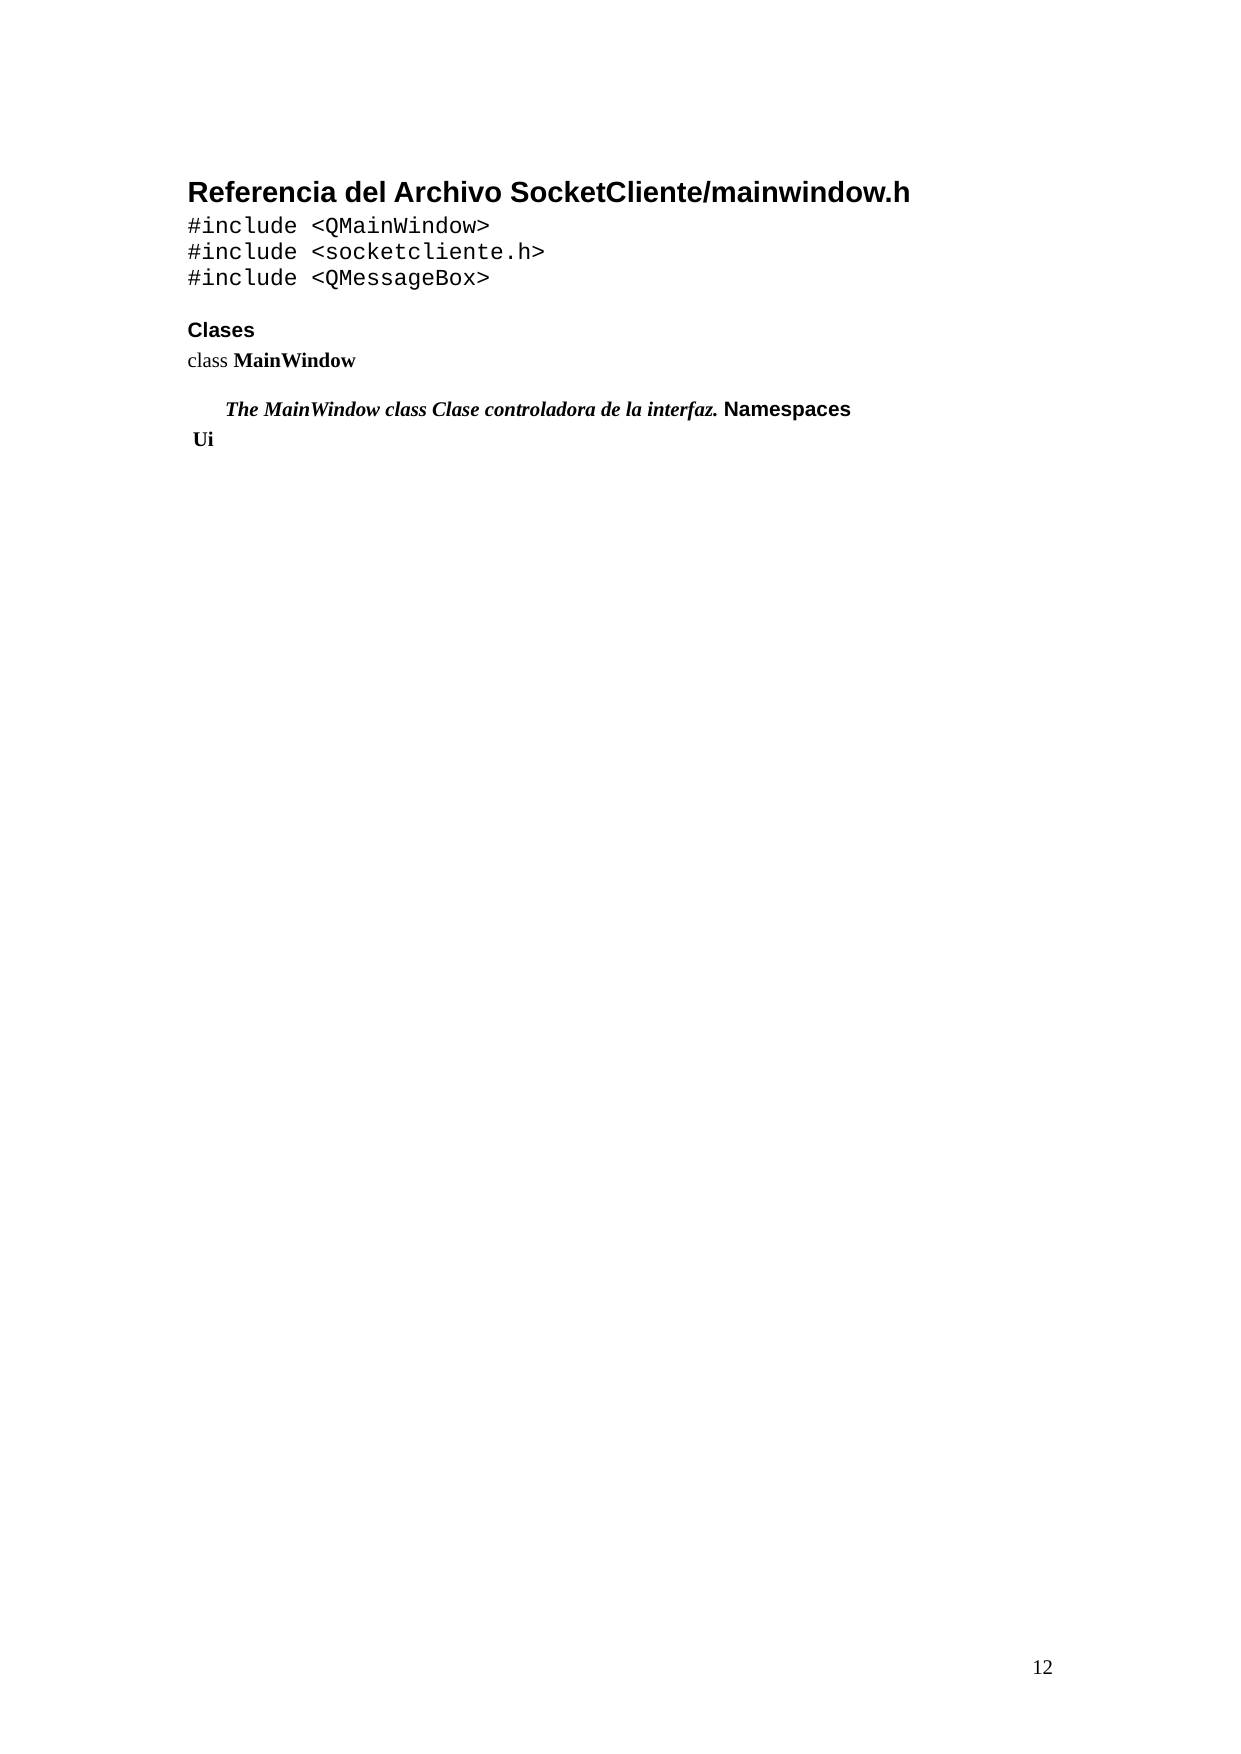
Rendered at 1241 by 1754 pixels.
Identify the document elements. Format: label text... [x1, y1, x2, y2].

text #include <QMainWindow> [187, 215, 1053, 241]
subtitle The MainWindow class Clase controladora de la interfaz. Namespaces [225, 397, 1053, 421]
text #include <socketcliente.h> [187, 241, 1053, 267]
subtitle Clases [187, 318, 1053, 342]
list Ui [187, 427, 1053, 451]
list class MainWindow [187, 348, 1053, 372]
subtitle Referencia del Archivo SocketCliente/mainwindow.h [187, 175, 1053, 208]
text #include <QMessageBox> [187, 267, 1053, 293]
